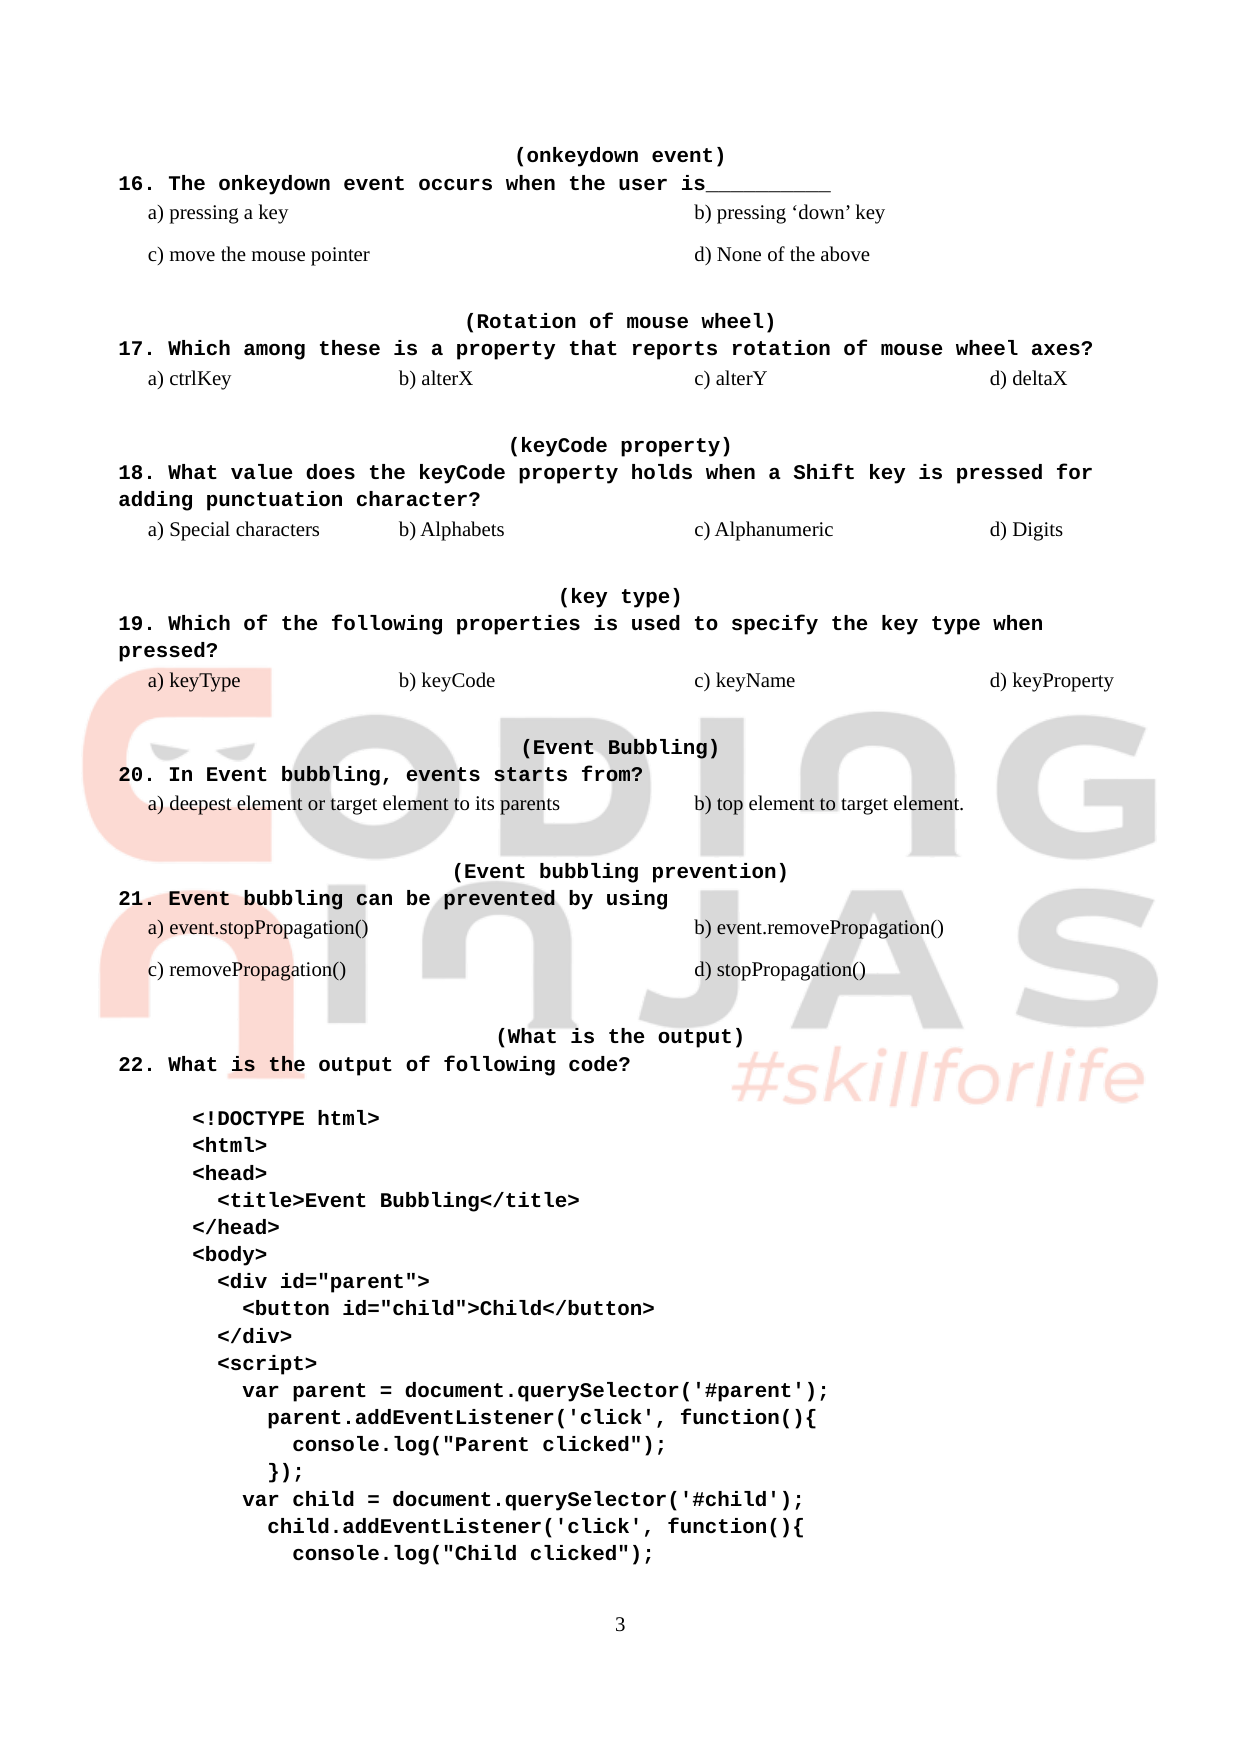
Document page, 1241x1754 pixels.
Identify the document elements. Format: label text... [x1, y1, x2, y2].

text <html> [192, 1135, 1122, 1159]
text c) removePropagation() d) stopPropagation() [148, 957, 1122, 981]
text }); [192, 1462, 1122, 1485]
text a) pressing a key b) pressing ‘down’ key [148, 200, 1122, 224]
text var parent = document.querySelector('#parent'); [192, 1380, 1122, 1404]
text (key type) [118, 586, 1122, 609]
text 21. Event bubbling can be prevented by using [118, 888, 1122, 911]
text (What is the output) [118, 1027, 1122, 1050]
text a) keyType b) keyCode c) keyName d) keyProperty [148, 667, 1122, 692]
text a) deepest element or target element to its parents b) top element to target element. [148, 791, 1122, 815]
text 19. Which of the following properties is used to specify the key type when pressed? [118, 613, 1122, 664]
text var child = document.querySelector('#child'); [192, 1489, 1122, 1512]
text </div> [192, 1326, 1122, 1349]
text <div id="parent"> [192, 1271, 1122, 1295]
text <head> [192, 1162, 1122, 1186]
text <title>Event Bubbling</title> [192, 1190, 1122, 1213]
text <body> [192, 1244, 1122, 1268]
text (Rotation of mouse wheel) [118, 311, 1122, 335]
text (keyCode property) [118, 435, 1122, 459]
text a) ctrlKey b) alterX c) alterY d) deltaX [148, 366, 1122, 390]
text console.log("Parent clicked"); [192, 1434, 1122, 1458]
text a) event.stopPropagation() b) event.removePropagation() [148, 915, 1122, 939]
text child.addEventListener('click', function(){ [192, 1516, 1122, 1539]
text 16. The onkeydown event occurs when the user is__________ [118, 172, 1122, 196]
text (onkeydown event) [118, 145, 1122, 169]
text 17. Which among these is a property that reports rotation of mouse wheel axes? [118, 338, 1122, 362]
text a) Special characters b) Alphabets c) Alphanumeric d) Digits [148, 517, 1122, 541]
text <!DOCTYPE html> [192, 1108, 1122, 1132]
text c) move the mouse pointer d) None of the above [148, 242, 1122, 266]
text console.log("Child clicked"); [192, 1543, 1122, 1567]
text (Event bubbling prevention) [118, 861, 1122, 884]
text (Event Bubbling) [118, 737, 1122, 761]
text 22. What is the output of following code? [118, 1054, 1122, 1077]
text 18. What value does the keyCode property holds when a Shift key is pressed for adding punctuation character? [118, 462, 1122, 513]
text </head> [192, 1217, 1122, 1241]
text 20. In Event bubbling, events starts from? [118, 764, 1122, 788]
text <button id="child">Child</button> [192, 1298, 1122, 1322]
text parent.addEventListener('click', function(){ [192, 1407, 1122, 1431]
text <script> [192, 1353, 1122, 1376]
